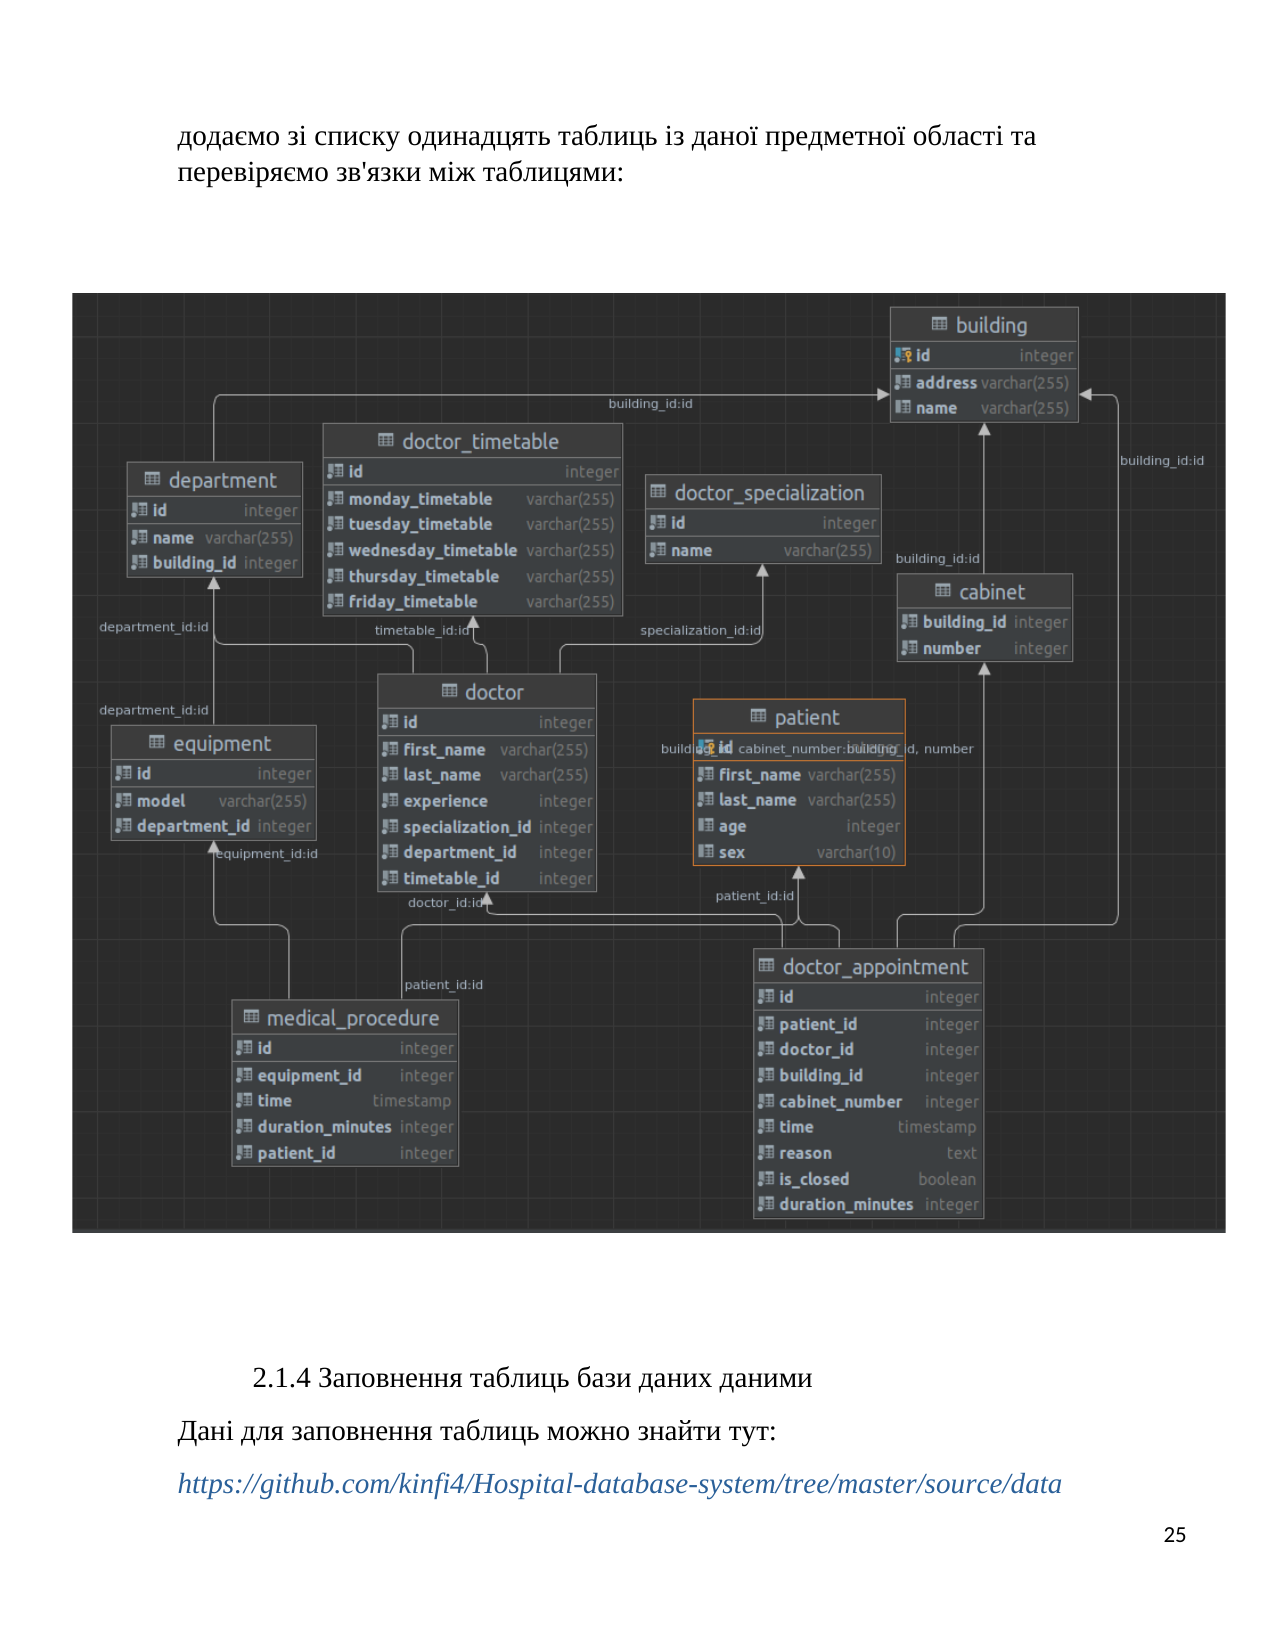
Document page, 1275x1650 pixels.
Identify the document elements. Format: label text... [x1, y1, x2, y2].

text https://github.com/kinfi4/Hospital-database-system/tree/master/source/data [177, 1466, 1186, 1499]
text додаємо зі списку одинадцять таблиць із даної предметної області та перевіряємо зв'язки між таблицями: [177, 118, 1186, 188]
picture [72, 293, 1226, 1233]
text 2.1.4 Заповнення таблиць бази даних даними [177, 1360, 1186, 1394]
text Дані для заповнення таблиць можно знайти тут: [177, 1413, 1186, 1447]
